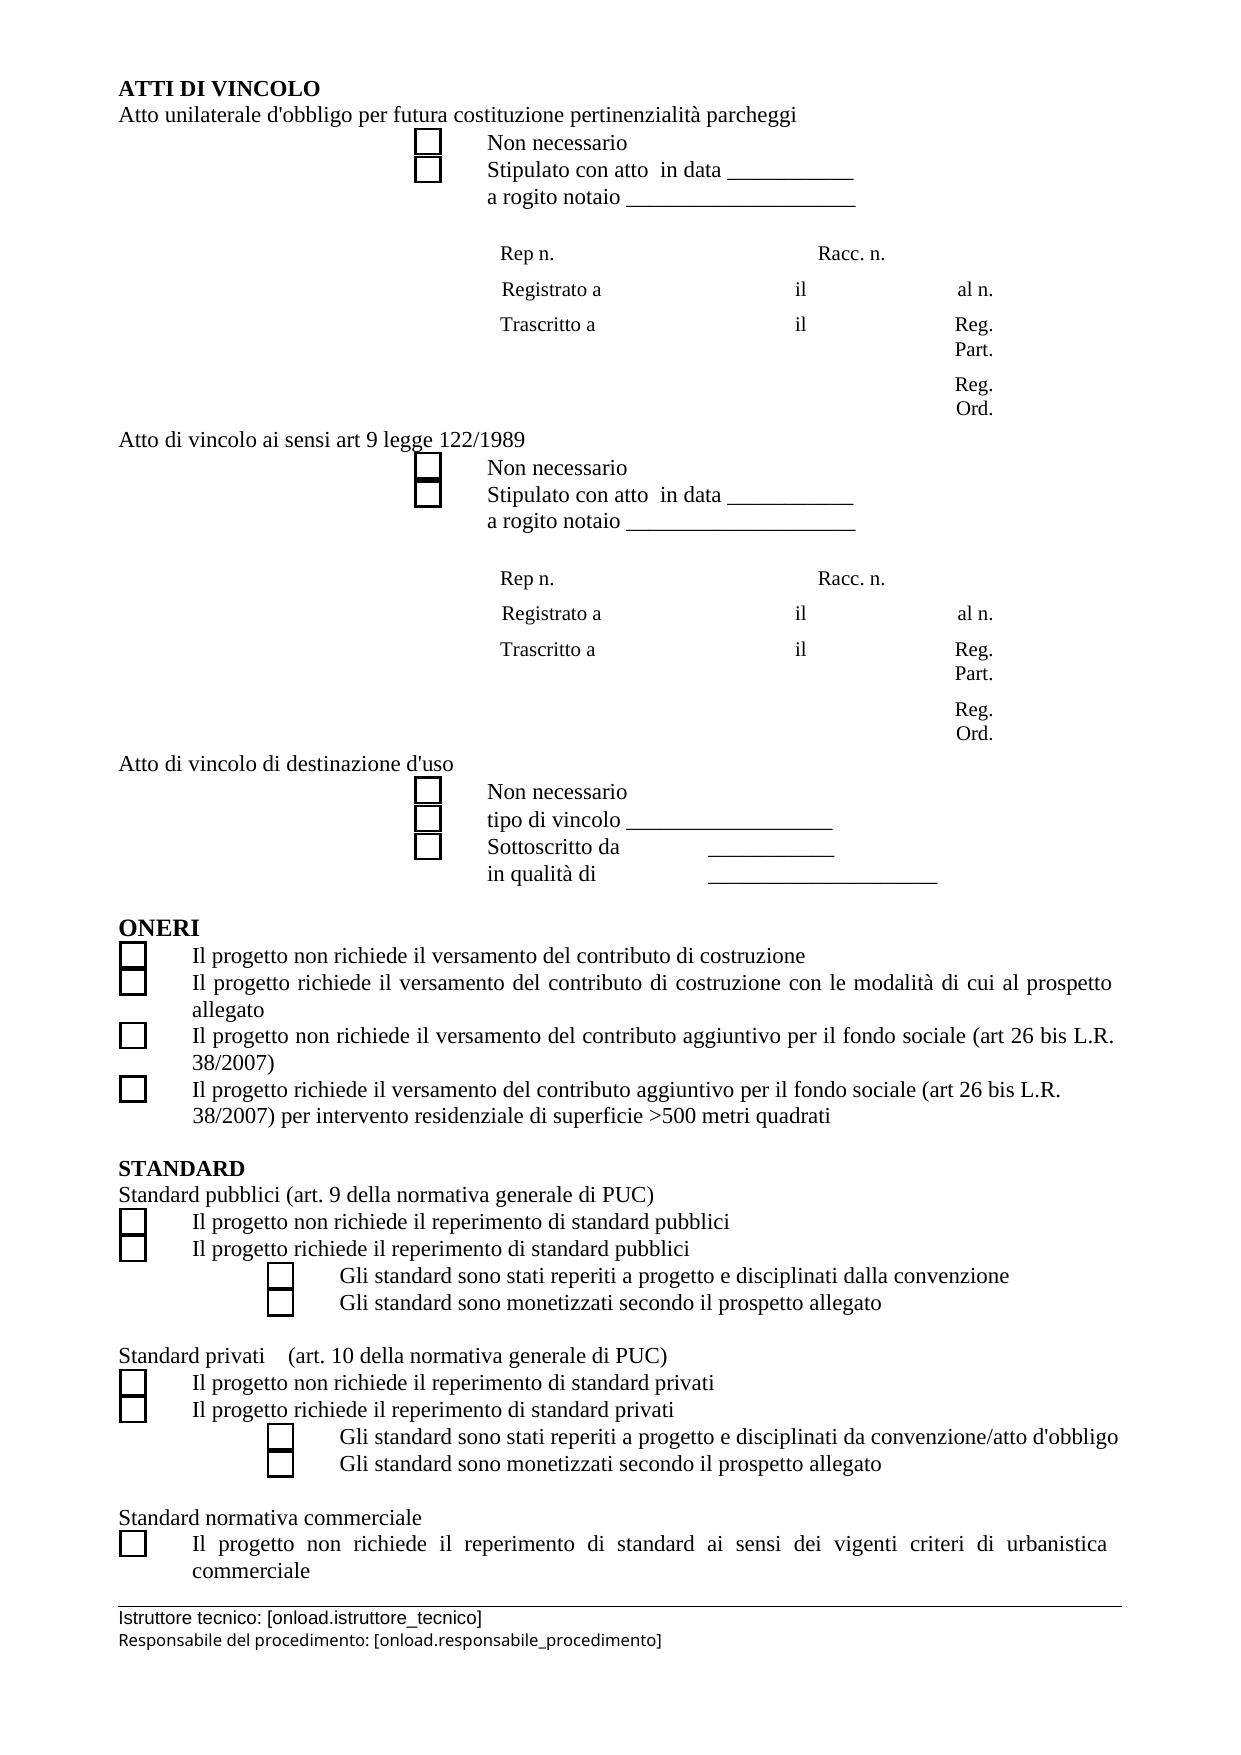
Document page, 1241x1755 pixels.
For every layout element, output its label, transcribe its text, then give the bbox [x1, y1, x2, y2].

text [118, 1289, 266, 1316]
table_header [738, 560, 812, 596]
text Il progetto non richiede il reperimento di standard pubblici [151, 1208, 1122, 1235]
table_cell [812, 271, 907, 307]
table_cell [607, 366, 738, 426]
text ATTI DI VINCOLO [118, 75, 1122, 101]
text a rogito notaio ____________________ [118, 507, 1122, 534]
text [118, 480, 413, 507]
table_cell al n. [908, 596, 999, 631]
table_cell [999, 691, 1122, 750]
table_cell [607, 596, 738, 631]
table_cell [738, 366, 812, 426]
text [118, 452, 414, 480]
text Stipulato con atto in data ___________ [446, 156, 1122, 183]
text Il progetto richiede il versamento del contributo aggiuntivo per il fondo sociale (art 26 bis L.R. [151, 1075, 1122, 1102]
table_cell [607, 631, 738, 691]
text [118, 833, 413, 860]
table_cell [999, 271, 1122, 307]
text Il progetto non richiede il versamento del contributo aggiuntivo per il fondo sociale (art 26 bis L.R. 38/2007) [118, 1022, 1122, 1075]
table_header [607, 236, 738, 271]
text Non necessario [118, 128, 1122, 156]
table_header Racc. n. [812, 560, 907, 596]
text [118, 1450, 266, 1477]
text Standard pubblici (art. 9 della normativa generale di PUC) [118, 1182, 1122, 1208]
table_cell Trascritto a [494, 631, 607, 691]
table_cell Registrato a [494, 271, 607, 307]
table_cell il [738, 596, 812, 631]
text Non necessario [118, 777, 1122, 805]
text Atto di vincolo di destinazione d'uso [118, 750, 1122, 777]
text [118, 1262, 266, 1289]
table_cell [999, 596, 1122, 631]
table_cell Reg. Ord. [908, 366, 999, 426]
table_cell [812, 631, 907, 691]
table_cell [812, 691, 907, 750]
table_cell Registrato a [494, 596, 607, 631]
text Il progetto non richiede il reperimento di standard ai sensi dei vigenti criteri di urbanistica commerciale [118, 1530, 1122, 1583]
text Standard normativa commerciale [118, 1504, 1122, 1530]
text Gli standard sono stati reperiti a progetto e disciplinati da convenzione/atto d'obbligo [298, 1423, 1122, 1450]
table_cell [738, 691, 812, 750]
text Gli standard sono monetizzati secondo il prospetto allegato [298, 1450, 1122, 1477]
table_header [738, 236, 812, 271]
text [118, 1423, 266, 1450]
table_header Racc. n. [812, 236, 907, 271]
table_cell al n. [908, 271, 999, 307]
text Standard privati (art. 10 della normativa generale di PUC) [118, 1343, 1122, 1369]
text Sottoscritto da ___________ [446, 833, 1122, 860]
table_header Rep n. [494, 560, 607, 596]
table_cell [999, 307, 1122, 366]
table_header [908, 236, 999, 271]
table_cell [812, 366, 907, 426]
text ONERI [118, 913, 1122, 941]
text Il progetto richiede il versamento del contributo di costruzione con le modalità di cui al prospetto allegato [118, 968, 1122, 1022]
table_cell [607, 271, 738, 307]
text Il progetto non richiede il reperimento di standard privati [151, 1369, 1122, 1396]
table_cell [494, 366, 607, 426]
text Il progetto richiede il reperimento di standard privati [151, 1396, 1122, 1423]
table_cell [812, 307, 907, 366]
table_cell il [738, 631, 812, 691]
table_header [908, 560, 999, 596]
table_cell Trascritto a [494, 307, 607, 366]
text Stipulato con atto in data ___________ [446, 480, 1122, 507]
text Atto unilaterale d'obbligo per futura costituzione pertinenzialità parcheggi [118, 101, 1122, 128]
text Non necessario [442, 452, 1122, 480]
text Atto di vincolo ai sensi art 9 legge 122/1989 [118, 426, 1122, 452]
text STANDARD [118, 1155, 1122, 1182]
table_cell [812, 596, 907, 631]
table_header [607, 560, 738, 596]
text tipo di vincolo __________________ [118, 805, 1122, 833]
table_cell il [738, 307, 812, 366]
table_cell [999, 366, 1122, 426]
table_header Rep n. [494, 236, 607, 271]
table_cell [494, 691, 607, 750]
table_cell Reg. Ord. [908, 691, 999, 750]
text Il progetto non richiede il versamento del contributo di costruzione [151, 941, 1122, 968]
text in qualità di ____________________ [118, 860, 1122, 886]
text [118, 156, 413, 183]
table_cell il [738, 271, 812, 307]
table_cell [999, 631, 1122, 691]
table_cell [607, 307, 738, 366]
text Il progetto richiede il reperimento di standard pubblici [151, 1235, 1122, 1262]
text Gli standard sono monetizzati secondo il prospetto allegato [298, 1289, 1122, 1316]
text a rogito notaio ____________________ [118, 183, 1122, 209]
table_header [999, 236, 1122, 271]
table_cell [607, 691, 738, 750]
table_cell Reg. Part. [908, 307, 999, 366]
table_header [999, 560, 1122, 596]
text 38/2007) per intervento residenziale di superficie >500 metri quadrati [118, 1102, 1122, 1129]
table_cell Reg. Part. [908, 631, 999, 691]
text Gli standard sono stati reperiti a progetto e disciplinati dalla convenzione [298, 1262, 1122, 1289]
